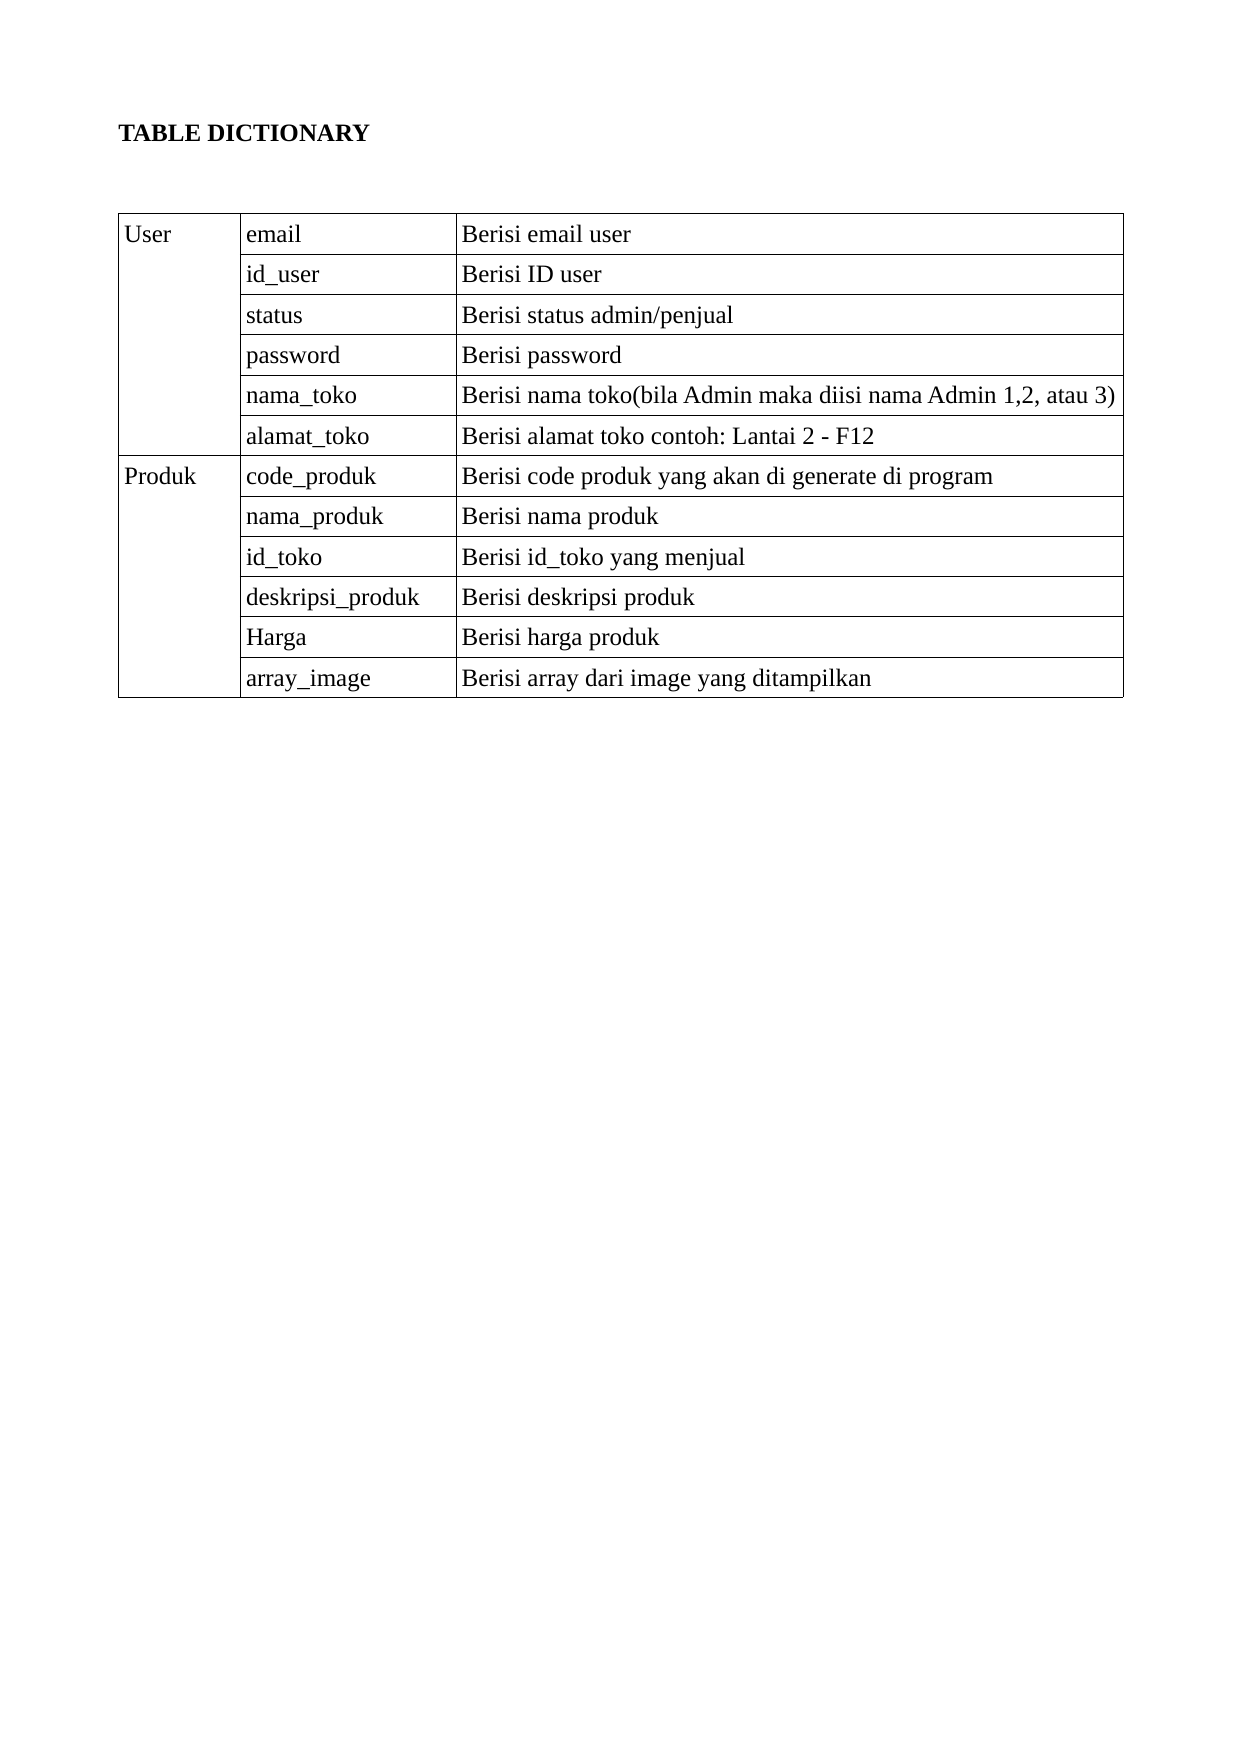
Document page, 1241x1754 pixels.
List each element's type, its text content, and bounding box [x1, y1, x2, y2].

table_cell nama_produk [241, 497, 456, 536]
table_cell array_image [241, 658, 456, 697]
table_cell Berisi deskripsi produk [457, 577, 1123, 616]
table_cell Berisi id_toko yang menjual [457, 537, 1123, 576]
table_cell nama_toko [241, 376, 456, 415]
table_header Berisi email user [457, 214, 1123, 254]
table_cell id_user [241, 255, 456, 294]
table_cell status [241, 295, 456, 334]
table_cell id_toko [241, 537, 456, 576]
table_cell Berisi status admin/penjual [457, 295, 1123, 334]
table_cell Berisi array dari image yang ditampilkan [457, 658, 1123, 697]
table_cell Berisi nama toko(bila Admin maka diisi nama Admin 1,2, atau 3) [457, 376, 1123, 415]
table_cell alamat_toko [241, 416, 456, 455]
table_cell code_produk [241, 456, 456, 496]
table_header email [241, 214, 456, 254]
table_cell Berisi code produk yang akan di generate di program [457, 456, 1123, 496]
table_cell Produk [119, 456, 240, 697]
table_cell password [241, 335, 456, 374]
table_cell deskripsi_produk [241, 577, 456, 616]
text TABLE DICTIONARY [118, 118, 1122, 147]
table_cell Berisi password [457, 335, 1123, 374]
table_cell Berisi harga produk [457, 617, 1123, 657]
table_cell Berisi nama produk [457, 497, 1123, 536]
table_header User [119, 214, 240, 455]
table_cell Berisi ID user [457, 255, 1123, 294]
table_cell Harga [241, 617, 456, 657]
table_cell Berisi alamat toko contoh: Lantai 2 - F12 [457, 416, 1123, 455]
